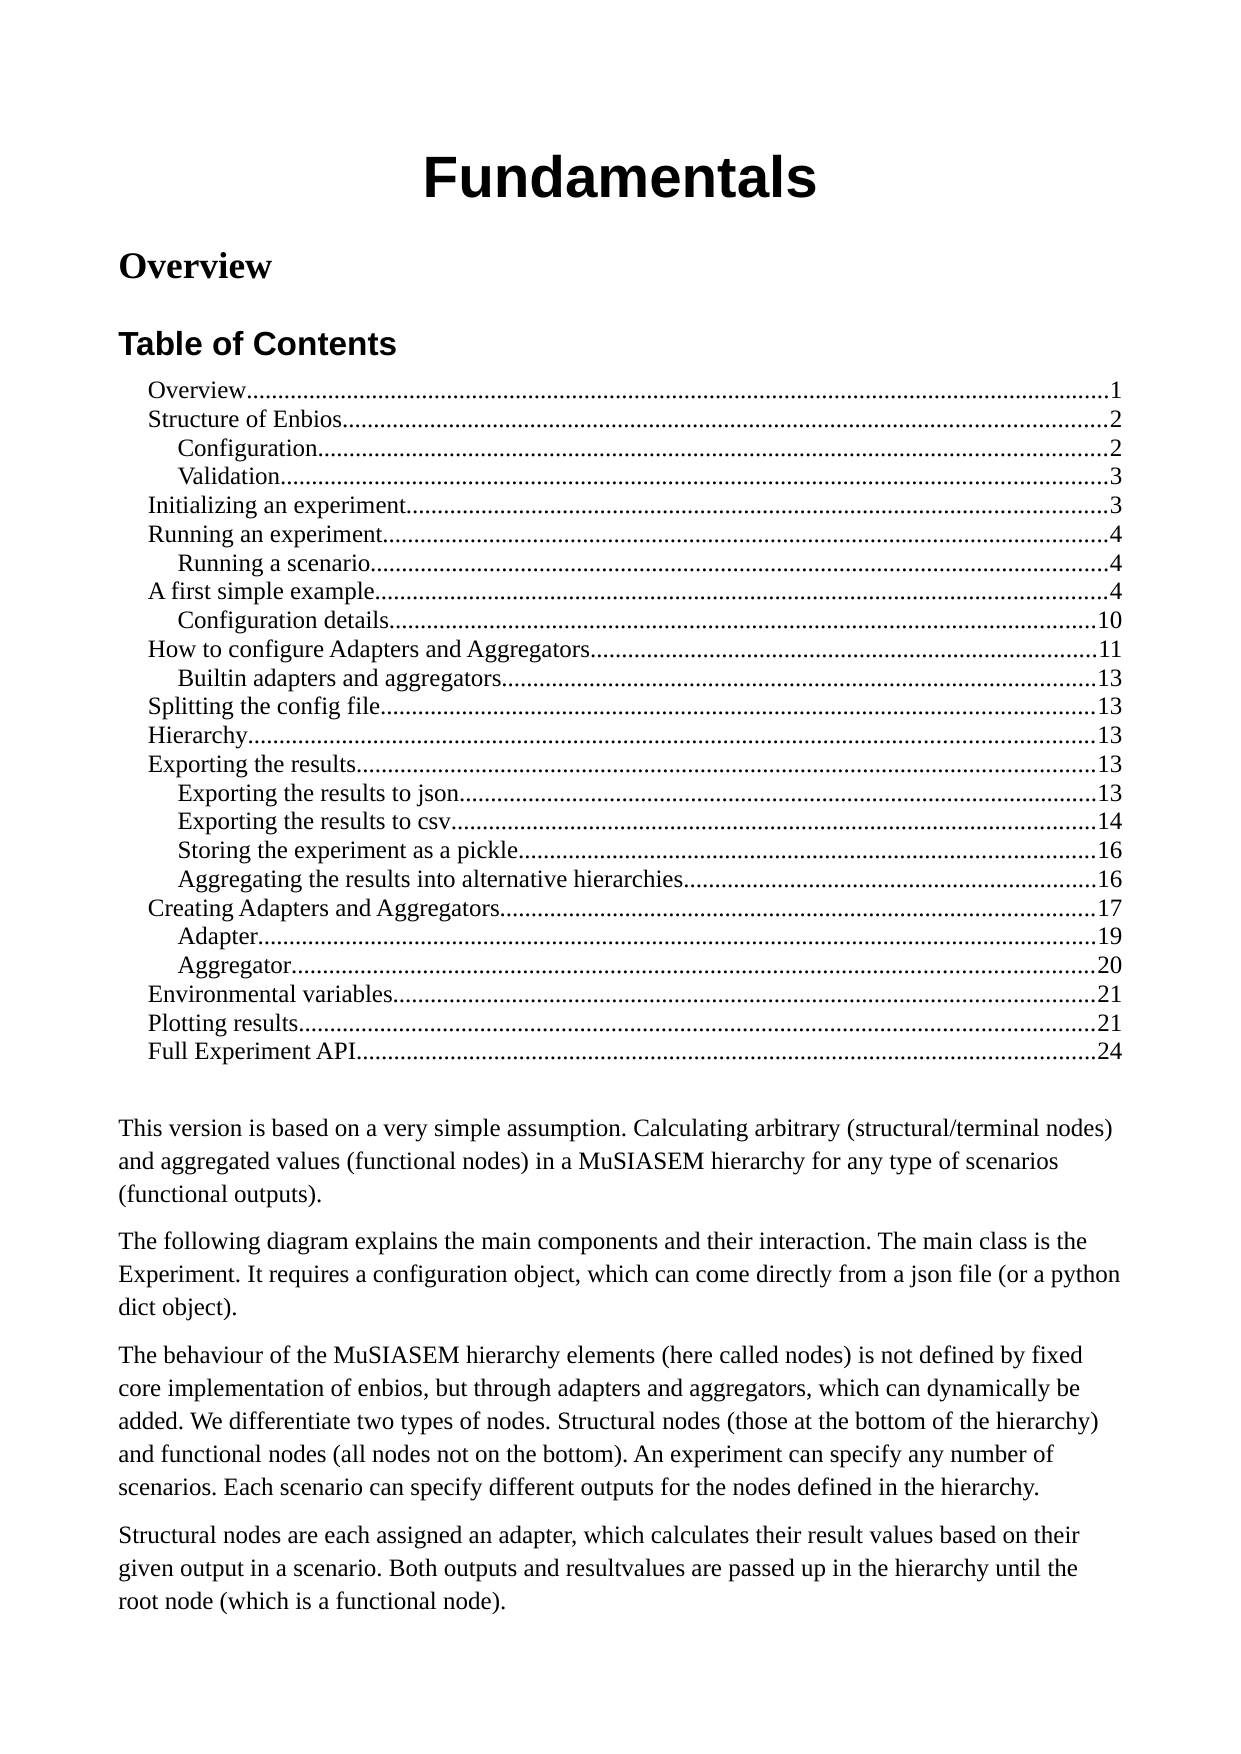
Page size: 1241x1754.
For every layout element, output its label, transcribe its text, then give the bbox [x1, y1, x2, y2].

text How to configure Adapters and Aggregators 11 [148, 634, 1122, 663]
text Hierarchy 13 [148, 720, 1122, 749]
text Plotting results 21 [148, 1008, 1122, 1036]
text Overview 1 [148, 375, 1122, 404]
text Aggregating the results into alternative hierarchies 16 [177, 864, 1122, 893]
text Exporting the results to json 13 [177, 778, 1122, 806]
text Structure of Enbios 2 [148, 404, 1122, 433]
text Storing the experiment as a pickle 16 [177, 835, 1122, 864]
title Fundamentals [118, 143, 1122, 210]
text Configuration details 10 [177, 605, 1122, 634]
text Running a scenario 4 [177, 548, 1122, 576]
text Splitting the config file 13 [148, 691, 1122, 720]
text Exporting the results 13 [148, 749, 1122, 778]
text The following diagram explains the main components and their interaction. The main class is the Experiment. It requires a configuration object, which can come directly from a json file (or a python dict object). [118, 1226, 1122, 1321]
text The behaviour of the MuSIASEM hierarchy elements (here called nodes) is not defined by fixed core implementation of enbios, but through adapters and aggregators, which can dynamically be added. We differentiate two types of nodes. Structural nodes (those at the bottom of the hierarchy) and functional nodes (all nodes not on the bottom). An experiment can specify any number of scenarios. Each scenario can specify different outputs for the nodes defined in the hierarchy. [118, 1340, 1122, 1501]
text Full Experiment API 24 [148, 1036, 1122, 1065]
text Validation 3 [177, 461, 1122, 490]
text Configuration 2 [177, 433, 1122, 461]
text This version is based on a very simple assumption. Calculating arbitrary (structural/terminal nodes) and aggregated values (functional nodes) in a MuSIASEM hierarchy for any type of scenarios (functional outputs). [118, 1113, 1122, 1207]
subtitle Table of Contents [118, 324, 1122, 363]
text Aggregator 20 [177, 950, 1122, 979]
text Structural nodes are each assigned an adapter, which calculates their result values based on their given output in a scenario. Both outputs and resultvalues are passed up in the hierarchy until the root node (which is a functional node). [118, 1520, 1122, 1614]
text Exporting the results to csv 14 [177, 806, 1122, 835]
text A first simple example 4 [148, 576, 1122, 605]
subtitle Overview [118, 243, 1122, 287]
text Adapter 19 [177, 921, 1122, 950]
text Running an experiment 4 [148, 519, 1122, 548]
text Builtin adapters and aggregators 13 [177, 663, 1122, 691]
text Initializing an experiment 3 [148, 490, 1122, 519]
text Creating Adapters and Aggregators 17 [148, 893, 1122, 921]
text Environmental variables 21 [148, 979, 1122, 1008]
